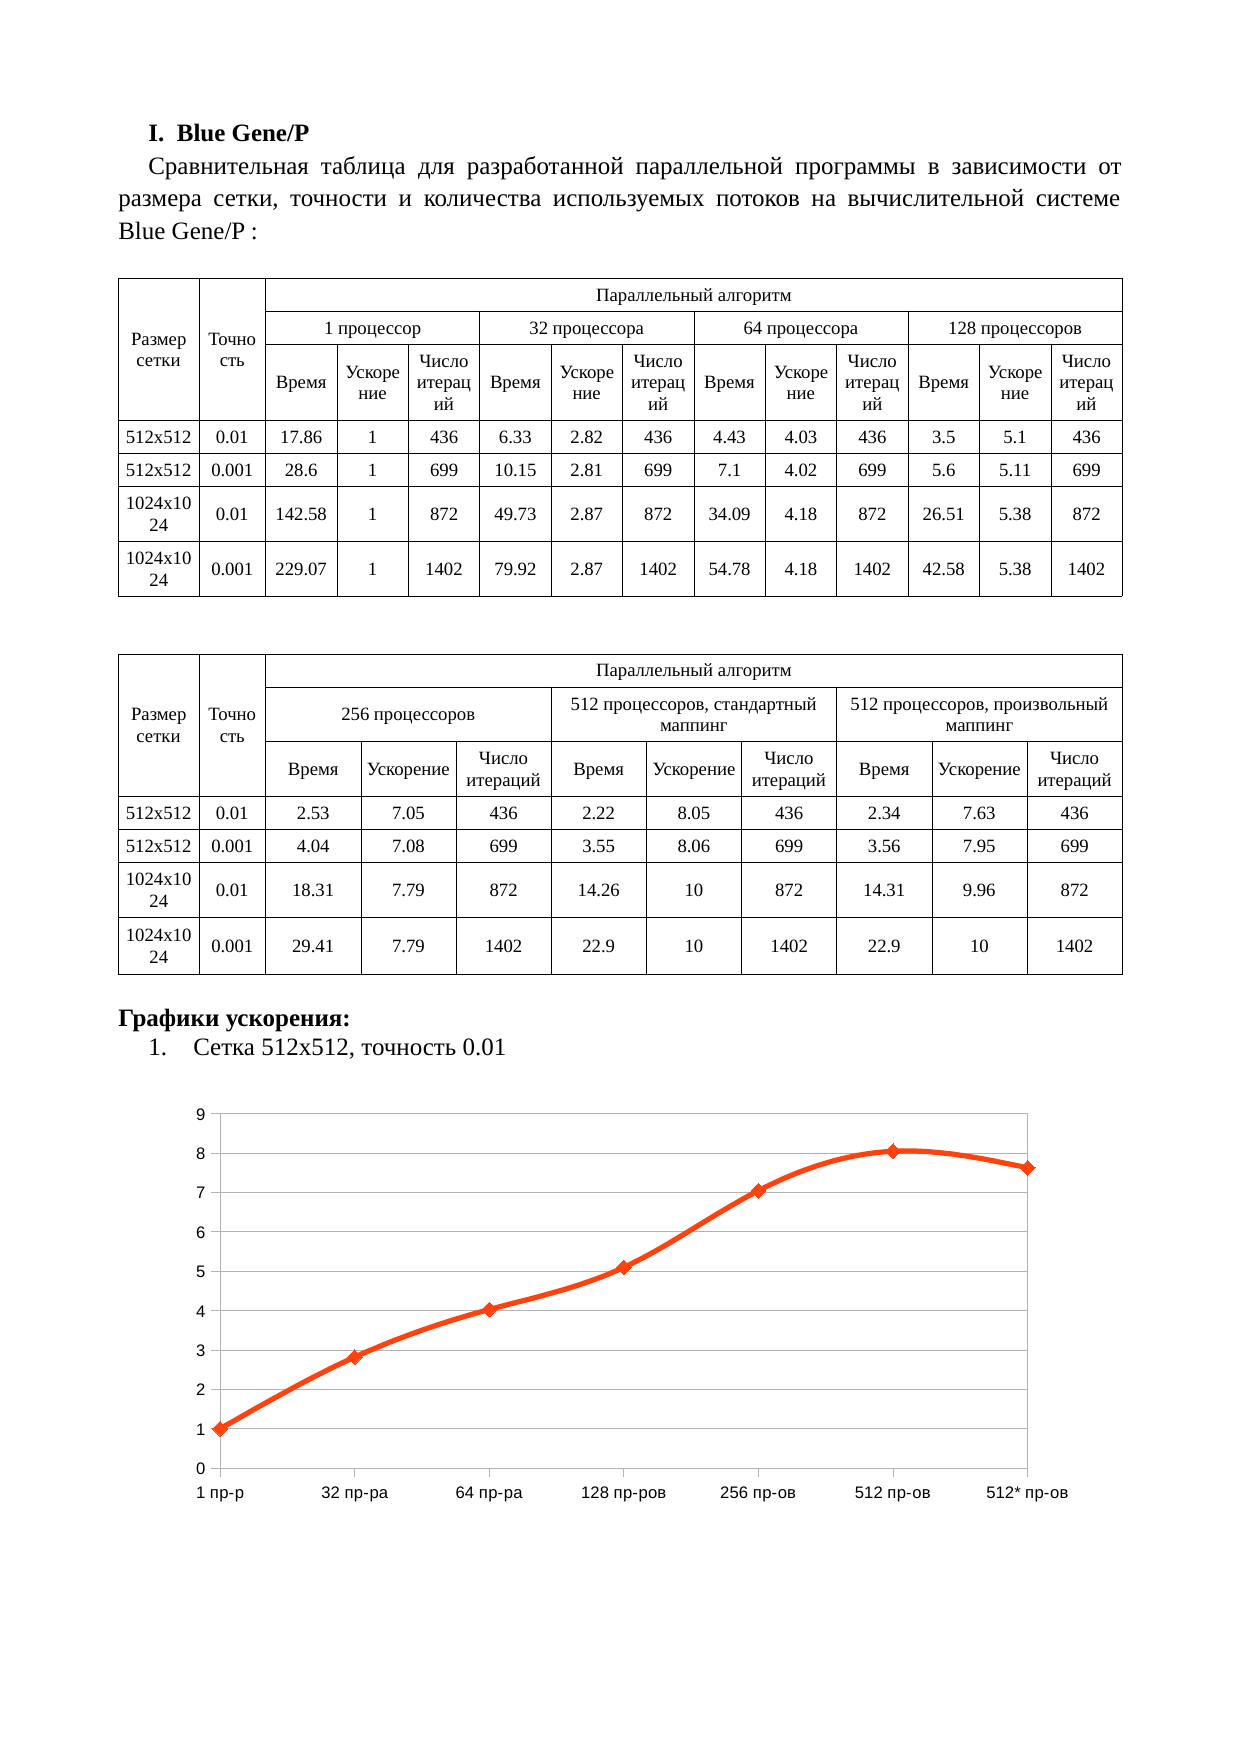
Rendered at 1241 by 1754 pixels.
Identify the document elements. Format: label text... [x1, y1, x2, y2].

table_cell 2,81 [552, 454, 622, 486]
table_cell 1402 [1052, 542, 1122, 596]
table_cell 0.001 [200, 830, 265, 862]
table_cell 699 [1052, 454, 1122, 486]
table_cell 54,78 [695, 542, 765, 596]
table_cell 8,05 [647, 797, 741, 829]
table_cell 22,9 [552, 918, 646, 974]
table_header Параллельный алгоритм [266, 279, 1122, 311]
table_cell Ускорение [338, 345, 408, 420]
table_cell 699 [409, 454, 479, 486]
text I. Blue Gene/P [118, 118, 1122, 147]
table_cell 1 [338, 487, 408, 541]
table_cell Ускорение [980, 345, 1051, 420]
table_cell 699 [837, 454, 908, 486]
table_cell 142,58 [266, 487, 337, 541]
table_cell Число итераций [1052, 345, 1122, 420]
table_cell 32 процессора [480, 312, 694, 344]
table_cell 34,09 [695, 487, 765, 541]
table_cell 1402 [837, 542, 908, 596]
table_cell 10 [933, 918, 1027, 974]
table_cell 436 [457, 797, 551, 829]
table_cell 49,73 [480, 487, 551, 541]
table_cell 512 процессоров, произвольный маппинг [837, 688, 1122, 741]
table_cell 14,31 [837, 863, 932, 917]
table_cell 7,05 [362, 797, 456, 829]
table_cell 3,55 [552, 830, 646, 862]
table_cell 0.001 [200, 542, 265, 596]
table_cell Время [552, 742, 646, 796]
table_cell 5,38 [980, 487, 1051, 541]
table_cell 2,87 [552, 542, 622, 596]
table_cell 17,86 [266, 421, 337, 453]
table_cell 28,6 [266, 454, 337, 486]
table_cell 872 [1028, 863, 1122, 917]
list Сетка 512x512, точность 0.01 [118, 1032, 1122, 1061]
table_cell Ускорение [552, 345, 622, 420]
table_cell 7,95 [933, 830, 1027, 862]
table_cell 1 [338, 542, 408, 596]
table_header Точность [200, 279, 265, 420]
table_cell 4,03 [766, 421, 836, 453]
table_cell 0.01 [200, 797, 265, 829]
table_cell 872 [1052, 487, 1122, 541]
table_cell Время [695, 345, 765, 420]
table_cell 18,31 [266, 863, 361, 917]
table_cell 1024х1024 [119, 863, 199, 917]
table_cell 436 [409, 421, 479, 453]
table_cell Ускорение [933, 742, 1027, 796]
table_cell 256 процессоров [266, 688, 551, 741]
table_cell 22,9 [837, 918, 932, 974]
table_cell 1 [338, 421, 408, 453]
table_cell Время [837, 742, 932, 796]
table_cell 699 [623, 454, 694, 486]
table_cell 512х512 [119, 421, 199, 453]
table_cell 1024х1024 [119, 487, 199, 541]
table_cell Число итераций [837, 345, 908, 420]
table_cell 699 [457, 830, 551, 862]
table_cell 0.01 [200, 421, 265, 453]
table_cell Время [266, 345, 337, 420]
table_cell 872 [409, 487, 479, 541]
table_cell 2,22 [552, 797, 646, 829]
table_cell Время [480, 345, 551, 420]
table_cell 79,92 [480, 542, 551, 596]
table_cell 512х512 [119, 797, 199, 829]
table_cell Ускорение [766, 345, 836, 420]
table_cell 10 [647, 863, 741, 917]
text Сравнительная таблица для разработанной параллельной программы в зависимости от размера сетки, точности и количества используемых потоков на вычислительной системе Blue Gene/P : [118, 151, 1122, 245]
table_cell 229,07 [266, 542, 337, 596]
table_cell 7,08 [362, 830, 456, 862]
table_cell 872 [457, 863, 551, 917]
table_cell 6,33 [480, 421, 551, 453]
table_cell 1024х1024 [119, 918, 199, 974]
table_cell 8,06 [647, 830, 741, 862]
table_cell 10,15 [480, 454, 551, 486]
table_cell 64 процессора [695, 312, 908, 344]
table_cell 4,02 [766, 454, 836, 486]
table_cell Время [909, 345, 979, 420]
table_cell 2,53 [266, 797, 361, 829]
table_cell 512х512 [119, 454, 199, 486]
table_cell 872 [623, 487, 694, 541]
table_cell 2,82 [552, 421, 622, 453]
table_cell 436 [623, 421, 694, 453]
table_cell 5,38 [980, 542, 1051, 596]
table_cell 1402 [623, 542, 694, 596]
table_cell 7,1 [695, 454, 765, 486]
table_cell 7,79 [362, 918, 456, 974]
table_cell 0.01 [200, 487, 265, 541]
table_cell 1 [338, 454, 408, 486]
table_cell 436 [1028, 797, 1122, 829]
table_cell 4,18 [766, 542, 836, 596]
table_cell Число итераций [409, 345, 479, 420]
table_cell 699 [742, 830, 836, 862]
table_cell 3,5 [909, 421, 979, 453]
table_cell 5,11 [980, 454, 1051, 486]
table_cell Ускорение [647, 742, 741, 796]
table_cell 1024х1024 [119, 542, 199, 596]
table_cell 1402 [1028, 918, 1122, 974]
table_cell Число итераций [1028, 742, 1122, 796]
table_cell 3,56 [837, 830, 932, 862]
table_cell Время [266, 742, 361, 796]
table_cell 436 [837, 421, 908, 453]
table_cell 4,43 [695, 421, 765, 453]
table_header Размер сетки [119, 279, 199, 420]
table_cell 512 процессоров, стандартный маппинг [552, 688, 836, 741]
table_cell 2,87 [552, 487, 622, 541]
table_header Параллельный алгоритм [266, 655, 1122, 687]
table_cell 7,63 [933, 797, 1027, 829]
table_cell 436 [1052, 421, 1122, 453]
table_cell 0.001 [200, 918, 265, 974]
table_cell 0.01 [200, 863, 265, 917]
table_cell 699 [1028, 830, 1122, 862]
table_cell 1402 [409, 542, 479, 596]
table_cell 7,79 [362, 863, 456, 917]
table_cell 42,58 [909, 542, 979, 596]
table_cell 0.001 [200, 454, 265, 486]
table_header Точность [200, 655, 265, 796]
table_header Размер сетки [119, 655, 199, 796]
table_cell 1402 [457, 918, 551, 974]
table_cell 1 процессор [266, 312, 479, 344]
table_cell 9,96 [933, 863, 1027, 917]
table_cell Число итераций [457, 742, 551, 796]
table_cell 4,18 [766, 487, 836, 541]
table_cell 872 [742, 863, 836, 917]
table_cell 2,34 [837, 797, 932, 829]
table_cell 872 [837, 487, 908, 541]
table_cell 29,41 [266, 918, 361, 974]
text Графики ускорения: [118, 1003, 1122, 1032]
table_cell Ускорение [362, 742, 456, 796]
table_cell 4,04 [266, 830, 361, 862]
table_cell Число итераций [742, 742, 836, 796]
table_cell 436 [742, 797, 836, 829]
table_cell 5,1 [980, 421, 1051, 453]
table_cell 512х512 [119, 830, 199, 862]
table_cell 5,6 [909, 454, 979, 486]
table_cell 10 [647, 918, 741, 974]
table_cell 1402 [742, 918, 836, 974]
table_cell 128 процессоров [909, 312, 1122, 344]
table_cell 26,51 [909, 487, 979, 541]
table_cell Число итераций [623, 345, 694, 420]
table_cell 14,26 [552, 863, 646, 917]
